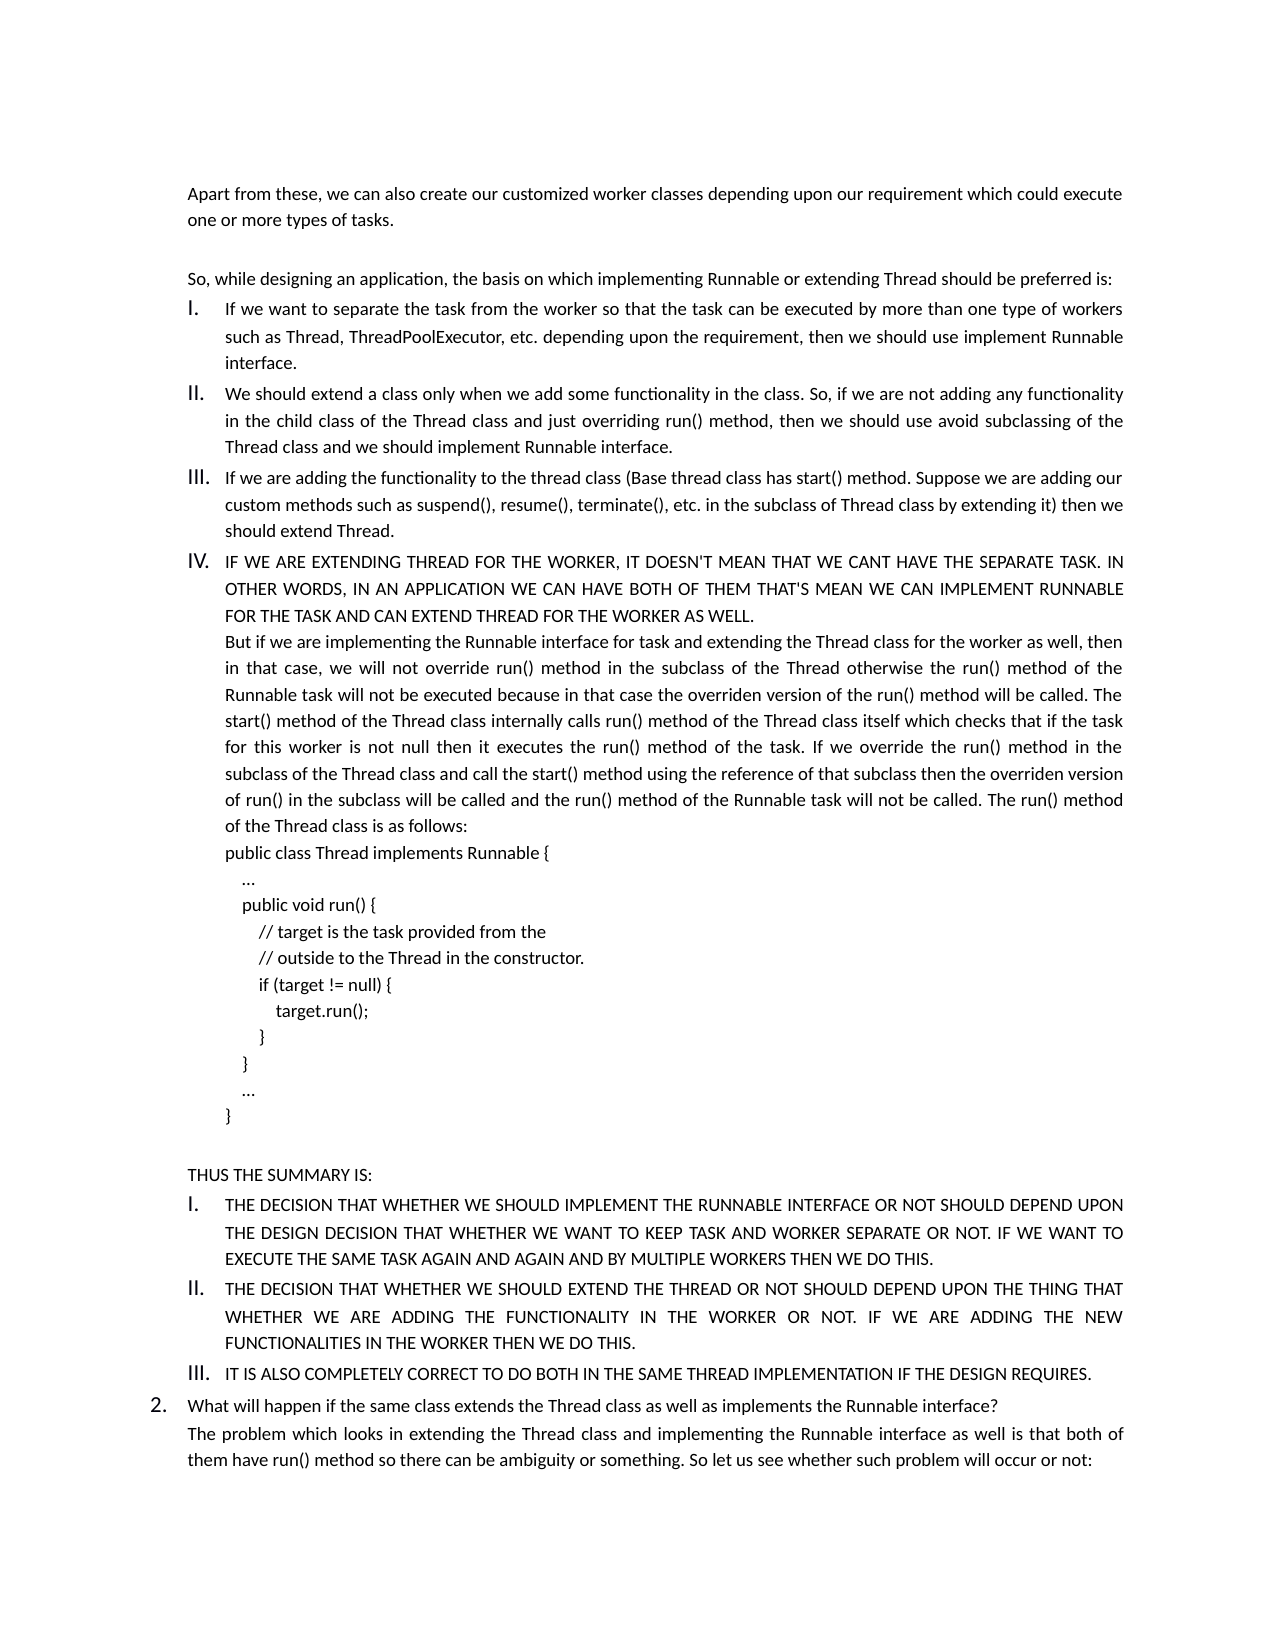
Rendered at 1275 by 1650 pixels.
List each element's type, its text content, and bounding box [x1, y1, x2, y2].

list But if we are implementing the Runnable interface for task and extending the Thread class for the worker as well, then in that case, we will not override run() method in the subclass of the Thread otherwise the run() method of the Runnable task will not be executed because in that case the overriden version of the run() method will be called. The start() method of the Thread class internally calls run() method of the Thread class itself which checks that if the task for this worker is not null then it executes the run() method of the task. If we override the run() method in the subclass of the Thread class and call the start() method using the reference of that subclass then the overriden version of run() in the subclass will be called and the run() method of the Runnable task will not be called. The run() method of the Thread class is as follows: [187, 630, 1125, 837]
list … [187, 867, 1125, 890]
list } [187, 1025, 1125, 1048]
list Apart from these, we can also create our customized worker classes depending upon our requirement which could execute one or more types of tasks. [150, 182, 1125, 231]
list What will happen if the same class extends the Thread class as well as implements the Runnable interface? [150, 1390, 1125, 1418]
list if (target != null) { [187, 973, 1125, 996]
list public class Thread implements Runnable { [187, 841, 1125, 864]
list IF WE ARE EXTENDING THREAD FOR THE WORKER, IT DOESN'T MEAN THAT WE CANT HAVE THE SEPARATE TASK. IN OTHER WORDS, IN AN APPLICATION WE CAN HAVE BOTH OF THEM THAT'S MEAN WE CAN IMPLEMENT RUNNABLE FOR THE TASK AND CAN EXTEND THREAD FOR THE WORKER AS WELL. [187, 546, 1125, 627]
list We should extend a class only when we add some functionality in the class. So, if we are not adding any functionality in the child class of the Thread class and just overriding run() method, then we should use avoid subclassing of the Thread class and we should implement Runnable interface. [187, 378, 1125, 458]
list public void run() { [187, 894, 1125, 917]
list So, while designing an application, the basis on which implementing Runnable or extending Thread should be preferred is: [150, 267, 1125, 290]
list } [187, 1104, 1125, 1127]
list THUS THE SUMMARY IS: [150, 1163, 1125, 1186]
list … [187, 1078, 1125, 1101]
list THE DECISION THAT WHETHER WE SHOULD EXTEND THE THREAD OR NOT SHOULD DEPEND UPON THE THING THAT WHETHER WE ARE ADDING THE FUNCTIONALITY IN THE WORKER OR NOT. IF WE ARE ADDING THE NEW FUNCTIONALITIES IN THE WORKER THEN WE DO THIS. [187, 1273, 1125, 1354]
list If we want to separate the task from the worker so that the task can be executed by more than one type of workers such as Thread, ThreadPoolExecutor, etc. depending upon the requirement, then we should use implement Runnable interface. [187, 293, 1125, 374]
list } [187, 1052, 1125, 1075]
list If we are adding the functionality to the thread class (Base thread class has start() method. Suppose we are adding our custom methods such as suspend(), resume(), terminate(), etc. in the subclass of Thread class by extending it) then we should extend Thread. [187, 462, 1125, 542]
list target.run(); [187, 999, 1125, 1022]
list THE DECISION THAT WHETHER WE SHOULD IMPLEMENT THE RUNNABLE INTERFACE OR NOT SHOULD DEPEND UPON THE DESIGN DECISION THAT WHETHER WE WANT TO KEEP TASK AND WORKER SEPARATE OR NOT. IF WE WANT TO EXECUTE THE SAME TASK AGAIN AND AGAIN AND BY MULTIPLE WORKERS THEN WE DO THIS. [187, 1189, 1125, 1270]
list IT IS ALSO COMPLETELY CORRECT TO DO BOTH IN THE SAME THREAD IMPLEMENTATION IF THE DESIGN REQUIRES. [187, 1358, 1125, 1386]
list // outside to the Thread in the constructor. [187, 946, 1125, 969]
list // target is the task provided from the [187, 920, 1125, 943]
list The problem which looks in extending the Thread class and implementing the Runnable interface as well is that both of them have run() method so there can be ambiguity or something. So let us see whether such problem will occur or not: [150, 1422, 1125, 1471]
